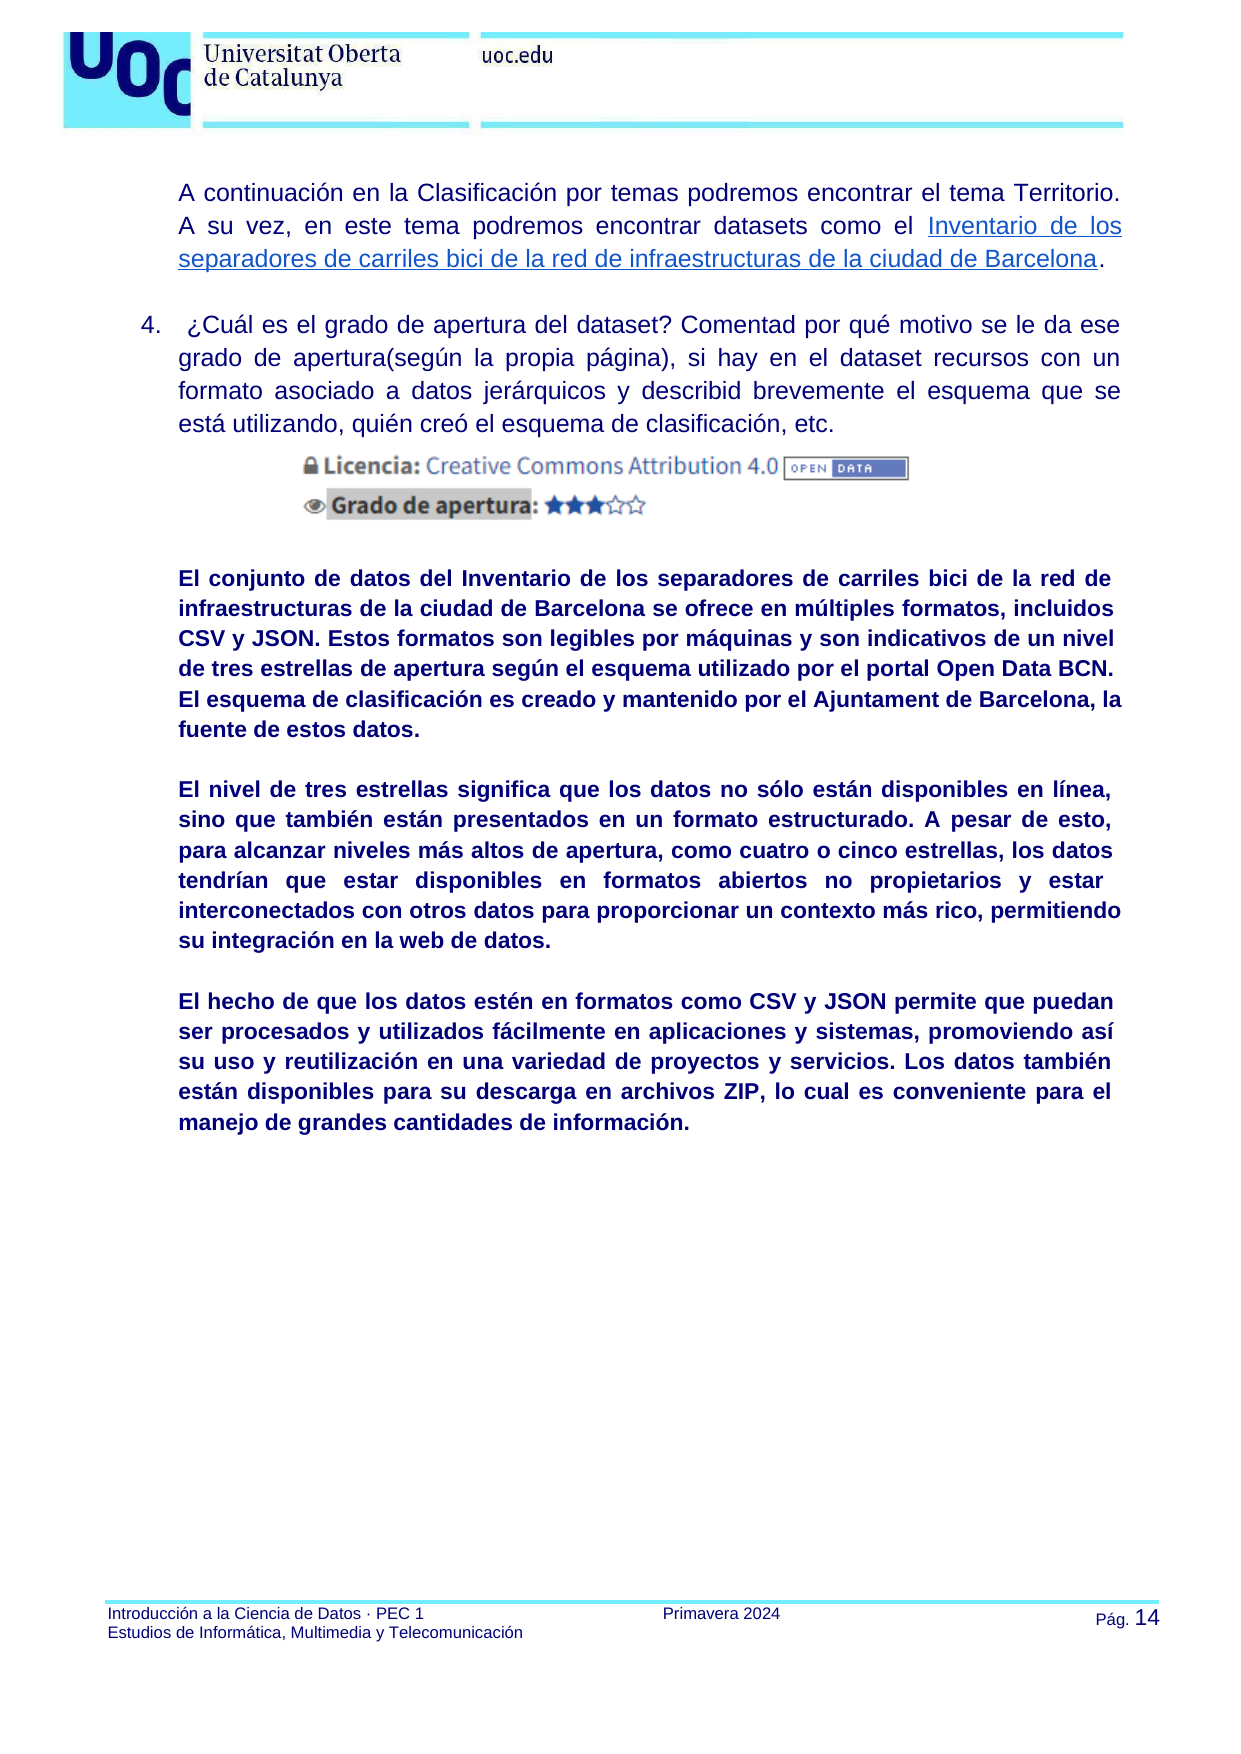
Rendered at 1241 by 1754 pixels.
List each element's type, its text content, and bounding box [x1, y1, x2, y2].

picture [57, 32, 92, 136]
picture [283, 441, 942, 528]
text A continuación en la Clasificación por temas podremos encontrar el tema Territorio. A su vez, en este tema podremos encontrar datasets como el Inventario de los separadores de carriles bici de la red de infraestructuras de la ciudad de Barcelona. [178, 71, 1122, 272]
text El conjunto de datos del Inventario de los separadores de carriles bici de la red de infraestructuras de la ciudad de Barcelona se ofrece en múltiples formatos, incluidos CSV y JSON. Estos formatos son legibles por máquinas y son indicativos de un nivel de tres estrellas de apertura según el esquema utilizado por el portal Open Data BCN. El esquema de clasificación es creado y mantenido por el Ajuntament de Barcelona, la fuente de estos datos. [103, 565, 1122, 742]
text El hecho de que los datos estén en formatos como CSV y JSON permite que puedan ser procesados y utilizados fácilmente en aplicaciones y sistemas, promoviendo así su uso y reutilización en una variedad de proyectos y servicios. Los datos también están disponibles para su descarga en archivos ZIP, lo cual es conveniente para el manejo de grandes cantidades de información. [103, 988, 1122, 1135]
list ¿Cuál es el grado de apertura del dataset? Comentad por qué motivo se le da ese grado de apertura(según la propia página), si hay en el dataset recursos con un formato asociado a datos jerárquicos y describid brevemente el esquema que se está utilizando, quién creó el esquema de clasificación, etc. [141, 310, 1122, 438]
text El nivel de tres estrellas significa que los datos no sólo están disponibles en línea, sino que también están presentados en un formato estructurado. A pesar de esto, para alcanzar niveles más altos de apertura, como cuatro o cinco estrellas, los datos tendrían que estar disponibles en formatos abiertos no propietarios y estar interconectados con otros datos para proporcionar un contexto más rico, permitiendo su integración en la web de datos. [103, 776, 1122, 953]
